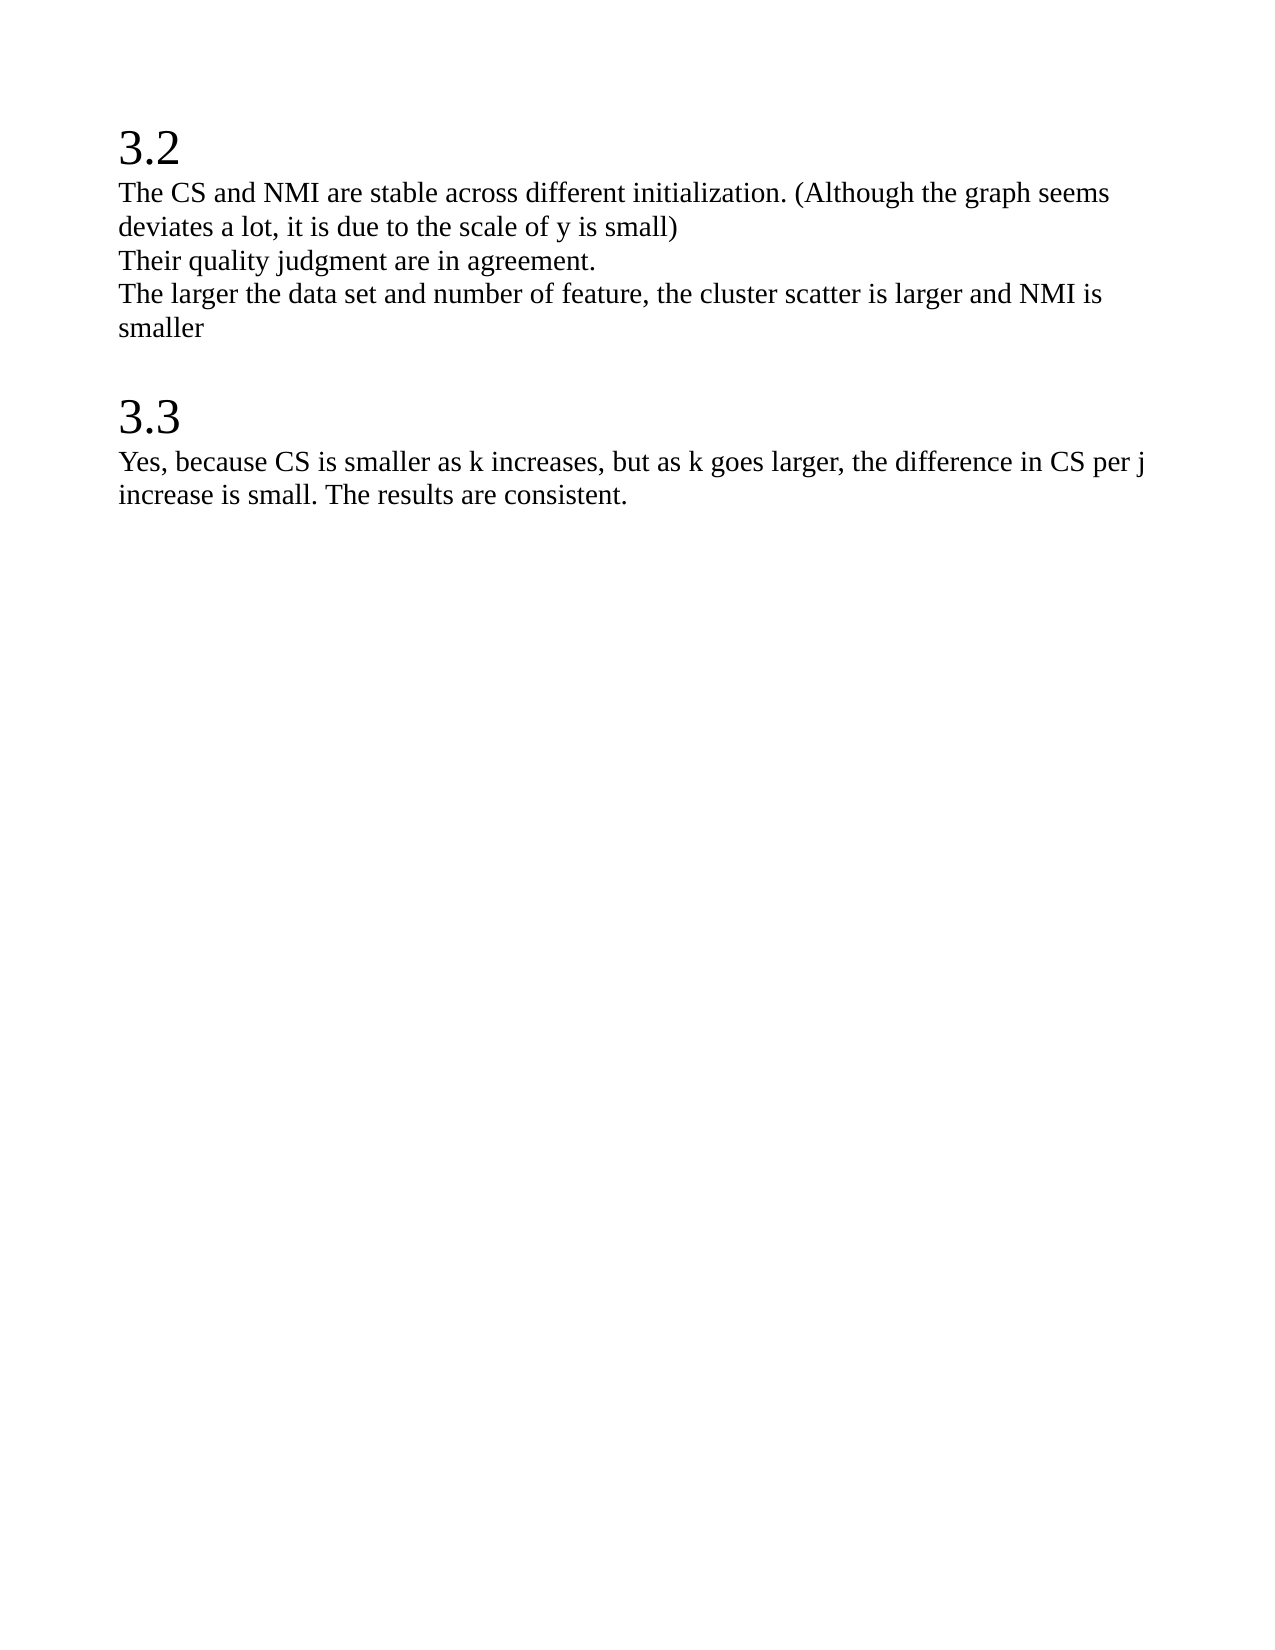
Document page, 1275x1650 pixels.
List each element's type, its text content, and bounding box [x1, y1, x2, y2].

text 3.3 [118, 386, 1157, 444]
text 3.2 [118, 118, 1157, 176]
text The CS and NMI are stable across different initialization. (Although the graph seems deviates a lot, it is due to the scale of y is small) [118, 176, 1157, 243]
text The larger the data set and number of feature, the cluster scatter is larger and NMI is smaller [118, 276, 1157, 343]
text Their quality judgment are in agreement. [118, 243, 1157, 276]
text Yes, because CS is smaller as k increases, but as k goes larger, the difference in CS per j increase is small. The results are consistent. [118, 444, 1157, 511]
